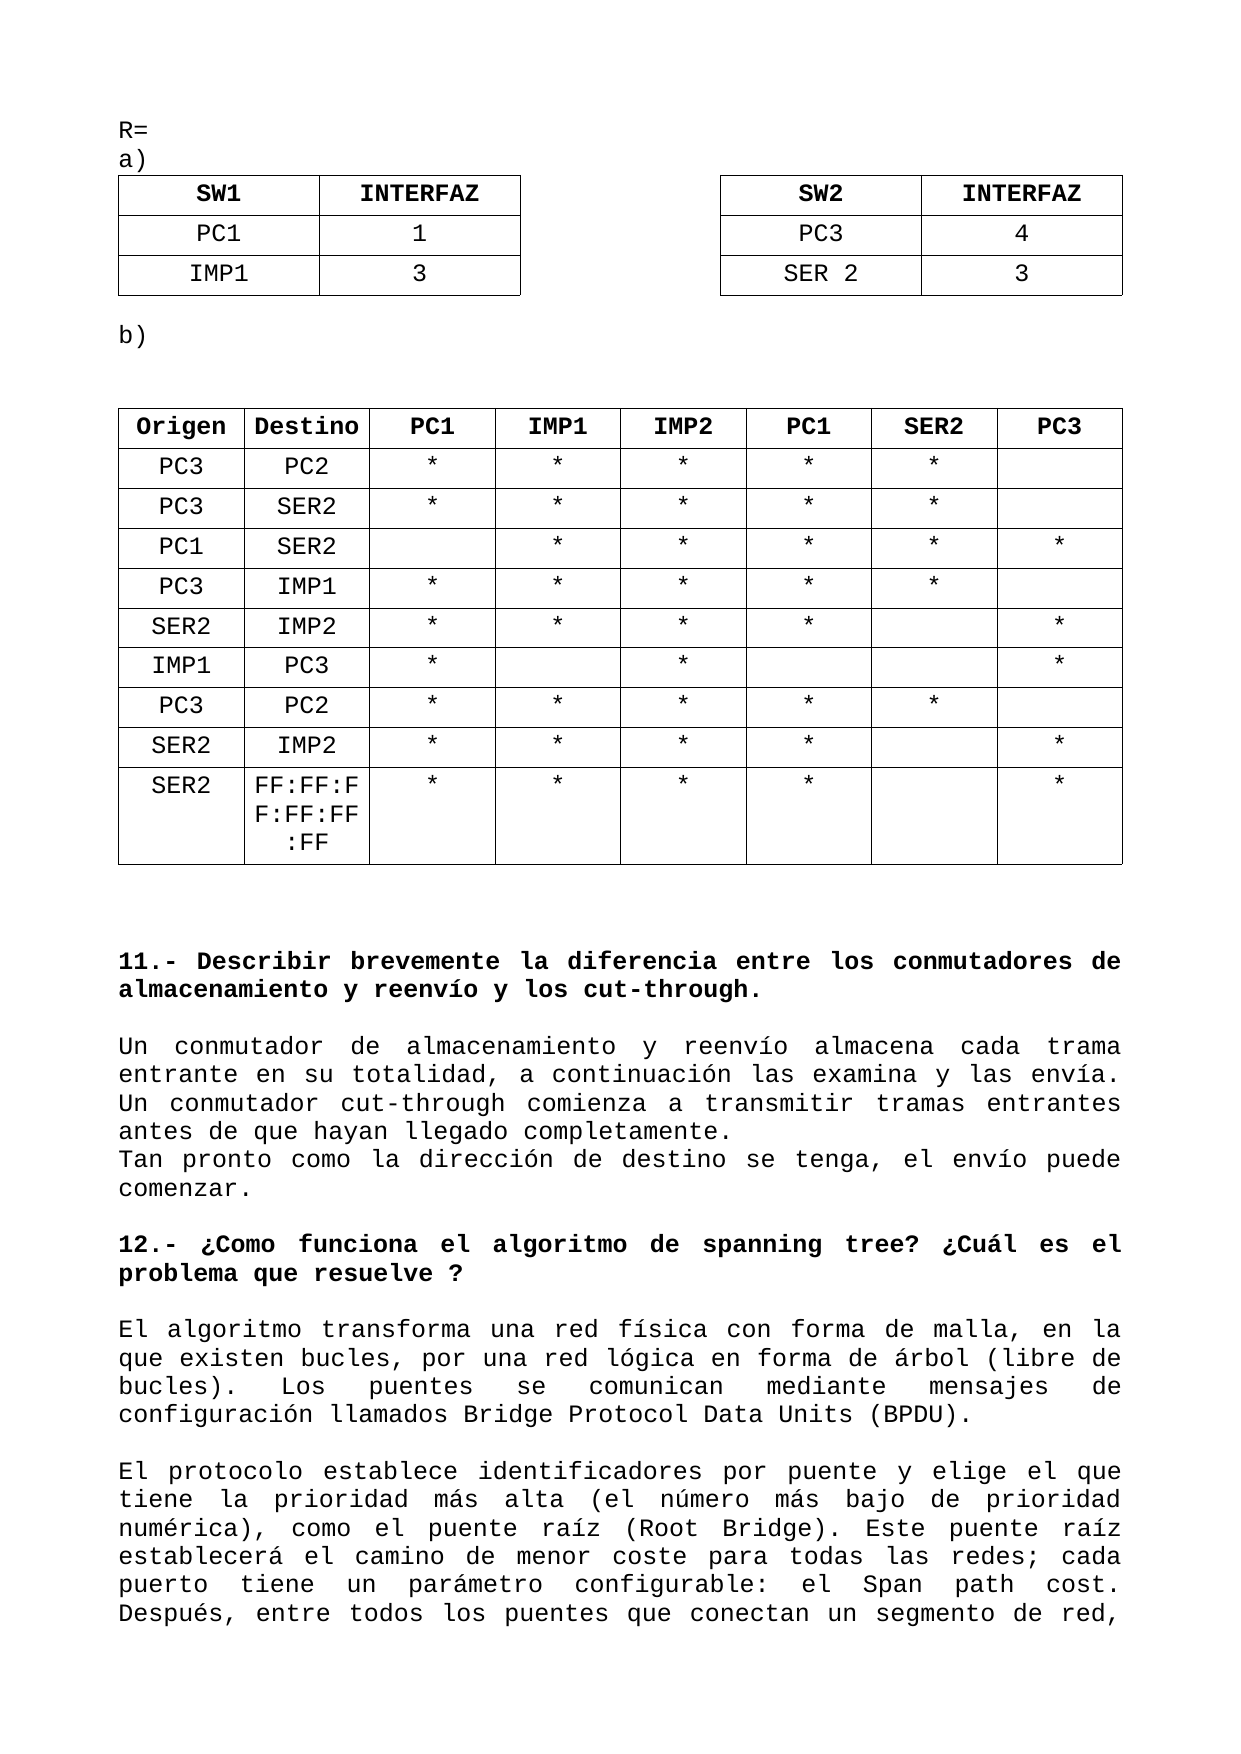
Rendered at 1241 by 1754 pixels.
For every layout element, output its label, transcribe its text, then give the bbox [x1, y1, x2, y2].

table_cell [370, 529, 495, 567]
table_cell * [872, 529, 997, 567]
table_cell [872, 609, 997, 647]
table_cell PC2 [245, 449, 369, 488]
table_cell * [370, 609, 495, 647]
table_cell * [370, 648, 495, 687]
table_cell * [496, 688, 620, 727]
table_cell [998, 569, 1122, 607]
table_cell * [998, 648, 1122, 687]
table_cell [872, 728, 997, 767]
table_cell SER2 [245, 529, 369, 567]
table_cell * [621, 489, 746, 528]
table_cell [747, 648, 871, 687]
table_header INTERFAZ [320, 176, 520, 215]
table_cell * [998, 609, 1122, 647]
table_cell * [998, 728, 1122, 767]
table_cell * [621, 768, 746, 863]
table_cell * [747, 728, 871, 767]
table_cell SER2 [245, 489, 369, 528]
table_cell * [370, 569, 495, 607]
table_cell * [496, 609, 620, 647]
table_header INTERFAZ [922, 176, 1122, 215]
text Un conmutador de almacenamiento y reenvío almacena cada trama entrante en su totalidad, a continuación las examina y las envía. Un conmutador cut-through comienza a transmitir tramas entrantes antes de que hayan llegado completamente. [118, 1034, 1122, 1147]
table_cell * [370, 489, 495, 528]
table_cell SER2 [119, 768, 244, 863]
text El algoritmo transforma una red física con forma de malla, en la que existen bucles, por una red lógica en forma de árbol (libre de bucles). Los puentes se comunican mediante mensajes de configuración llamados Bridge Protocol Data Units (BPDU). [118, 1317, 1122, 1430]
table_cell [496, 648, 620, 687]
text 12.- ¿Como funciona el algoritmo de spanning tree? ¿Cuál es el problema que resuelve ? [118, 1232, 1122, 1289]
table_cell * [872, 569, 997, 607]
text a) [118, 146, 1122, 175]
table_cell * [496, 529, 620, 567]
table_cell IMP2 [245, 609, 369, 647]
table_cell * [496, 489, 620, 528]
table_cell * [621, 449, 746, 488]
table_cell [872, 648, 997, 687]
table_cell * [621, 728, 746, 767]
table_header SW2 [721, 176, 921, 215]
table_cell * [370, 449, 495, 488]
table_cell PC3 [119, 449, 244, 488]
table_cell 3 [320, 256, 520, 294]
table_cell * [621, 569, 746, 607]
text R= [118, 118, 1122, 146]
table_cell [521, 255, 720, 294]
table_cell PC3 [245, 648, 369, 687]
table_cell * [998, 768, 1122, 863]
table_cell * [747, 768, 871, 863]
table_header SW1 [119, 176, 319, 215]
table_cell IMP1 [119, 648, 244, 687]
table_cell * [496, 768, 620, 863]
table_header PC1 [747, 409, 871, 448]
table_header Origen [119, 409, 244, 448]
table_cell PC3 [119, 489, 244, 528]
table_header PC1 [370, 409, 495, 448]
table_cell * [747, 449, 871, 488]
table_cell * [872, 449, 997, 488]
table_cell PC3 [119, 569, 244, 607]
table_cell 1 [320, 216, 520, 254]
text b) [118, 323, 1122, 351]
table_cell * [747, 609, 871, 647]
table_cell [521, 215, 720, 254]
table_cell * [747, 529, 871, 567]
table_cell * [747, 688, 871, 727]
table_cell IMP1 [245, 569, 369, 607]
table_cell * [621, 609, 746, 647]
table_cell * [747, 569, 871, 607]
table_header IMP1 [496, 409, 620, 448]
table_cell * [872, 489, 997, 528]
table_cell * [496, 728, 620, 767]
table_header SER2 [872, 409, 997, 448]
table_cell * [370, 768, 495, 863]
table_cell * [872, 688, 997, 727]
table_cell 3 [922, 256, 1122, 294]
table_cell PC2 [245, 688, 369, 727]
table_cell [998, 688, 1122, 727]
table_cell PC3 [721, 216, 921, 254]
table_header [521, 175, 720, 215]
table_cell SER2 [119, 728, 244, 767]
table_cell PC1 [119, 529, 244, 567]
table_cell IMP1 [119, 256, 319, 294]
table_cell PC1 [119, 216, 319, 254]
table_cell [872, 768, 997, 863]
text Tan pronto como la dirección de destino se tenga, el envío puede comenzar. [118, 1147, 1122, 1204]
table_cell IMP2 [245, 728, 369, 767]
text El protocolo establece identificadores por puente y elige el que tiene la prioridad más alta (el número más bajo de prioridad numérica), como el puente raíz (Root Bridge). Este puente raíz establecerá el camino de menor coste para todas las redes; cada puerto tiene un parámetro configurable: el Span path cost. Después, entre todos los puentes que conectan un segmento de red, [118, 1459, 1122, 1629]
table_cell * [998, 529, 1122, 567]
table_header PC3 [998, 409, 1122, 448]
table_cell 4 [922, 216, 1122, 254]
table_cell [998, 489, 1122, 528]
table_header IMP2 [621, 409, 746, 448]
table_cell * [496, 569, 620, 607]
table_cell * [621, 648, 746, 687]
table_cell * [496, 449, 620, 488]
table_cell * [621, 688, 746, 727]
table_cell * [370, 728, 495, 767]
table_cell * [621, 529, 746, 567]
table_cell SER 2 [721, 256, 921, 294]
table_cell * [747, 489, 871, 528]
table_cell [998, 449, 1122, 488]
text 11.- Describir brevemente la diferencia entre los conmutadores de almacenamiento y reenvío y los cut-through. [118, 949, 1122, 1005]
table_cell PC3 [119, 688, 244, 727]
table_cell SER2 [119, 609, 244, 647]
table_header Destino [245, 409, 369, 448]
table_cell FF:FF:FF:FF:FF:FF [245, 768, 369, 863]
table_cell * [370, 688, 495, 727]
